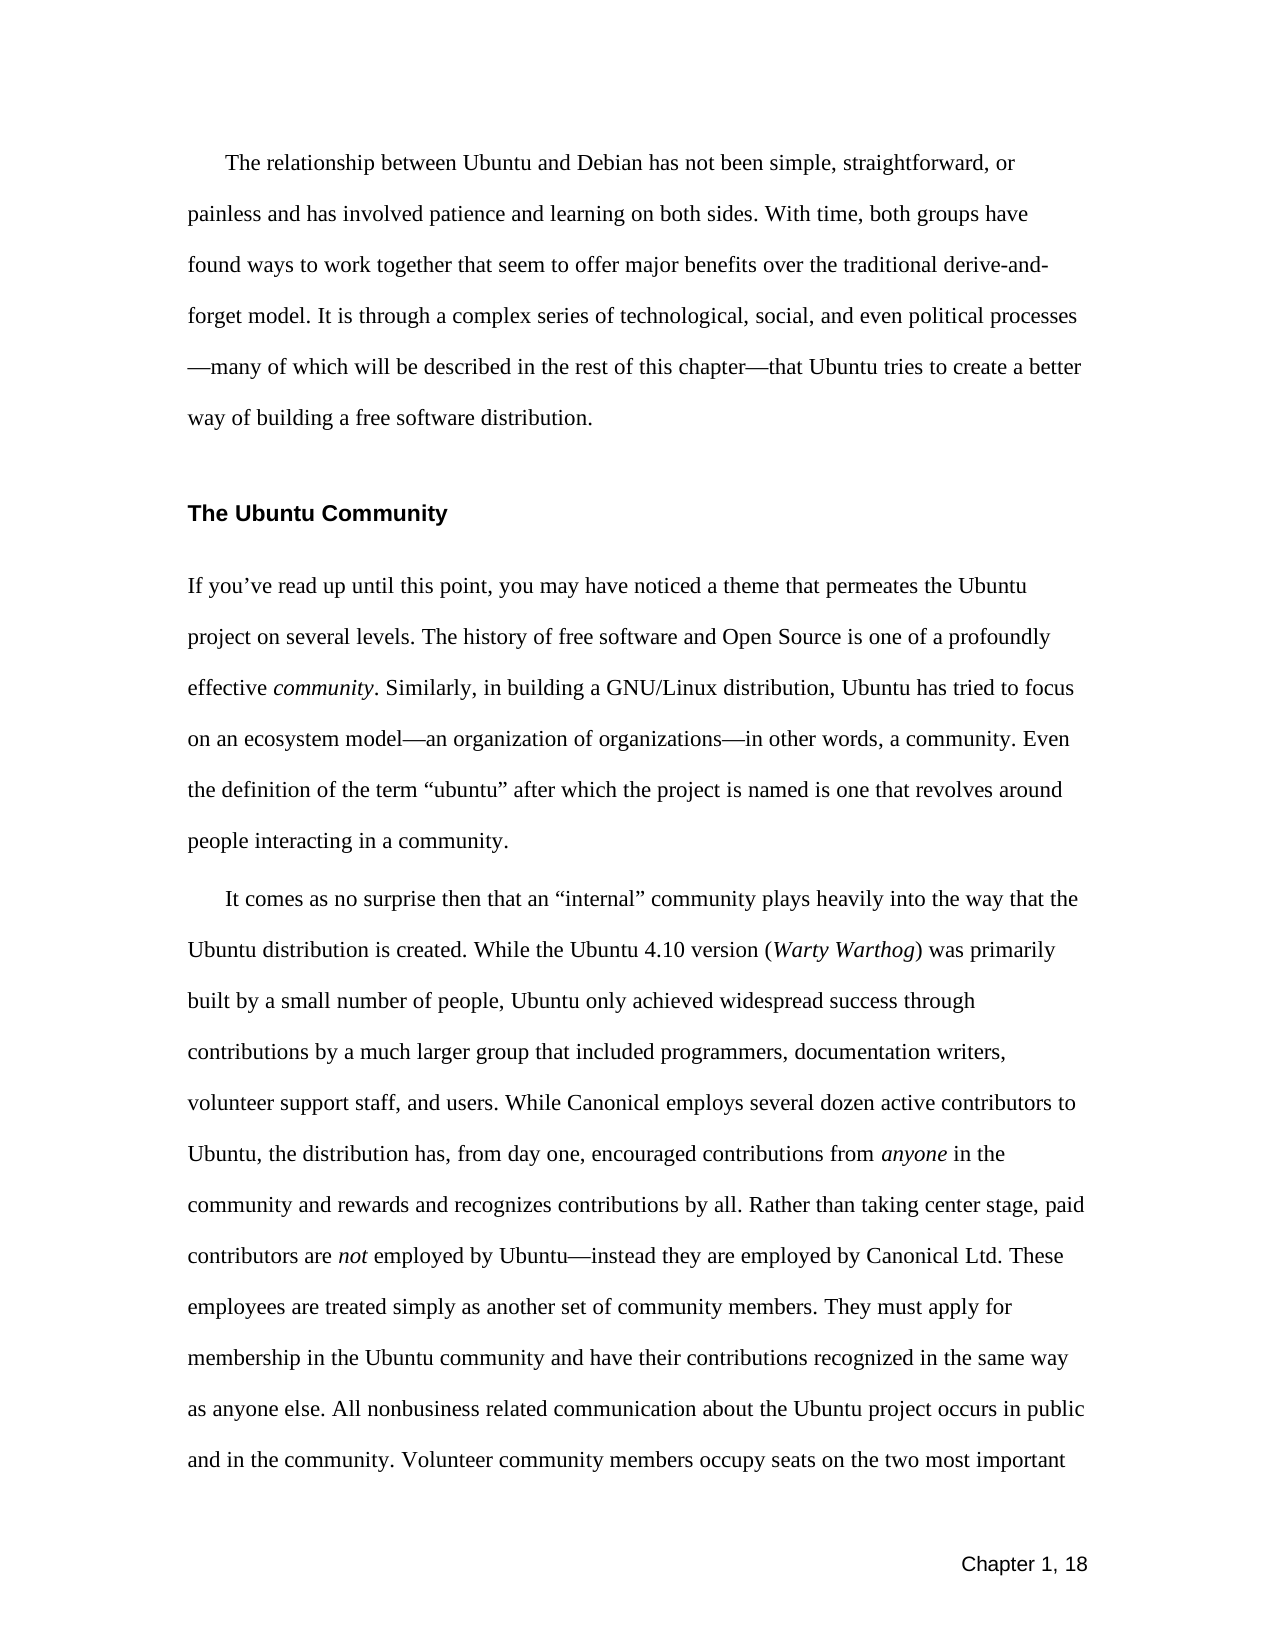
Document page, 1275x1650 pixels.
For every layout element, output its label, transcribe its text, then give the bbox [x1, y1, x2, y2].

text It comes as no surprise then that an “internal” community plays heavily into the way that the Ubuntu distribution is created. While the Ubuntu 4.10 version (Warty Warthog) was primarily built by a small number of people, Ubuntu only achieved widespread success through contributions by a much larger group that included programmers, documentation writers, volunteer support staff, and users. While Canonical employs several dozen active contributors to Ubuntu, the distribution has, from day one, encouraged contributions from anyone in the community and rewards and recognizes contributions by all. Rather than taking center stage, paid contributors are not employed by Ubuntu—instead they are employed by Canonical Ltd. These employees are treated simply as another set of community members. They must apply for membership in the Ubuntu community and have their contributions recognized in the same way as anyone else. All nonbusiness related communication about the Ubuntu project occurs in public and in the community. Volunteer community members occupy seats on the two most important [187, 885, 1087, 1472]
text The relationship between Ubuntu and Debian has not been simple, straightforward, or painless and has involved patience and learning on both sides. With time, both groups have found ways to work together that seem to offer major benefits over the traditional derive-and-forget model. It is through a complex series of technological, social, and even political processes—many of which will be described in the rest of this chapter—that Ubuntu tries to create a better way of building a free software distribution. [187, 150, 1087, 431]
text If you’ve read up until this point, you may have noticed a theme that permeates the Ubuntu project on several levels. The history of free software and Open Source is one of a profoundly effective community. Similarly, in building a GNU/Linux distribution, Ubuntu has tried to focus on an ecosystem model—an organization of organizations—in other words, a community. Even the definition of the term “ubuntu” after which the project is named is one that revolves around people interacting in a community. [187, 573, 1087, 854]
text The Ubuntu Community [187, 500, 1087, 526]
